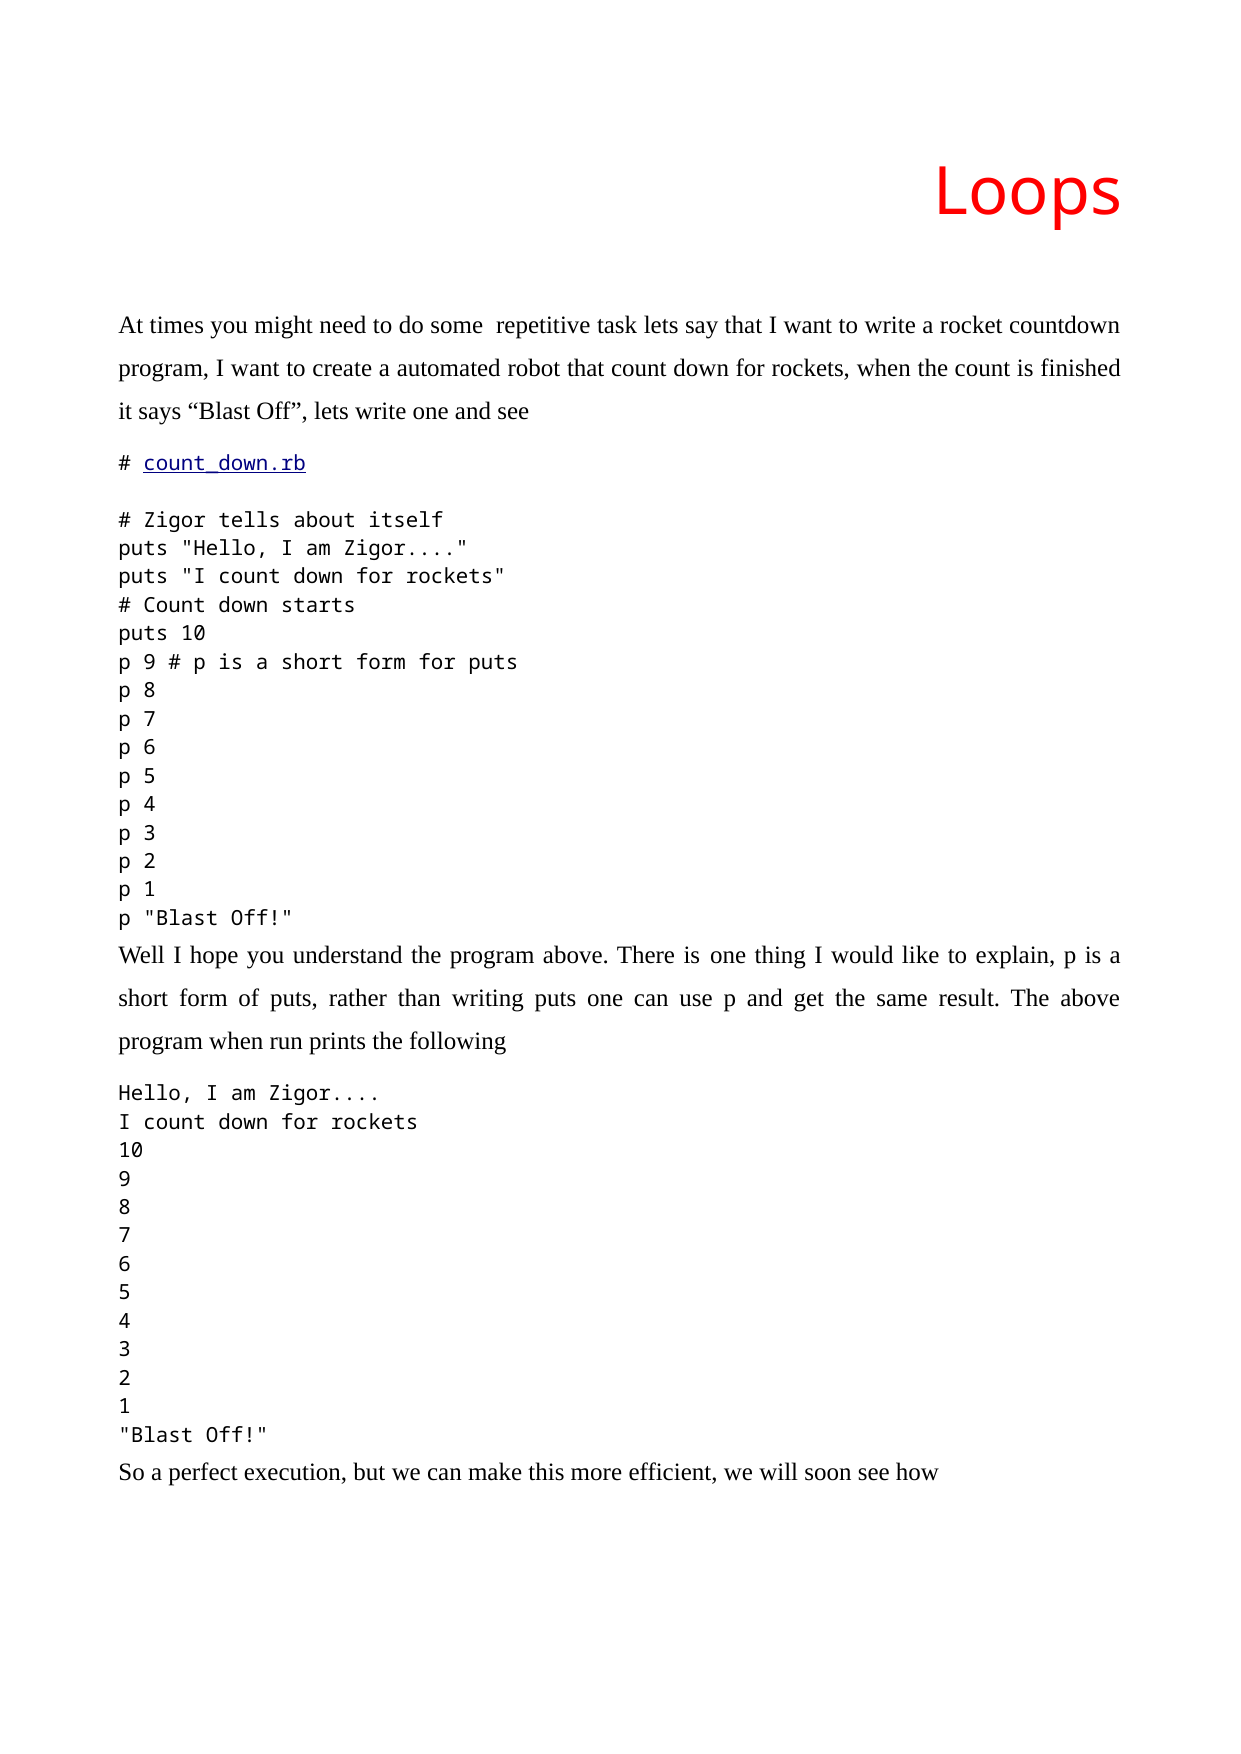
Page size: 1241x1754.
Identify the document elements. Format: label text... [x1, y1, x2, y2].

text 4 [118, 1306, 1122, 1334]
text # count_down.rb [118, 448, 1122, 476]
text 3 [118, 1334, 1122, 1363]
text # Zigor tells about itself [118, 505, 1122, 533]
subtitle Loops [118, 143, 1122, 234]
text p 2 [118, 846, 1122, 874]
text Well I hope you understand the program above. There is one thing I would like to explain, p is a short form of puts, rather than writing puts one can use p and get the same result. The above program when run prints the following [118, 940, 1122, 1055]
text p 9 # p is a short form for puts [118, 647, 1122, 675]
text 6 [118, 1249, 1122, 1277]
text p 3 [118, 818, 1122, 846]
text Hello, I am Zigor.... [118, 1078, 1122, 1107]
text 1 [118, 1391, 1122, 1420]
text "Blast Off!" [118, 1420, 1122, 1448]
text I count down for rockets [118, 1107, 1122, 1135]
text p 5 [118, 761, 1122, 789]
text p 4 [118, 789, 1122, 818]
text puts 10 [118, 618, 1122, 647]
text p 7 [118, 704, 1122, 732]
text # Count down starts [118, 590, 1122, 618]
text 2 [118, 1363, 1122, 1391]
text At times you might need to do some repetitive task lets say that I want to write a rocket countdown program, I want to create a automated robot that count down for rockets, when the count is finished it says “Blast Off”, lets write one and see [118, 310, 1122, 425]
text puts "I count down for rockets" [118, 562, 1122, 590]
text 5 [118, 1277, 1122, 1306]
text p "Blast Off!" [118, 903, 1122, 931]
text p 6 [118, 732, 1122, 761]
text 8 [118, 1192, 1122, 1221]
text So a perfect execution, but we can make this more efficient, we will soon see how [118, 1457, 1122, 1486]
text 9 [118, 1164, 1122, 1192]
text 10 [118, 1135, 1122, 1164]
text p 8 [118, 675, 1122, 704]
text p 1 [118, 874, 1122, 903]
text 7 [118, 1221, 1122, 1249]
text puts "Hello, I am Zigor...." [118, 533, 1122, 562]
